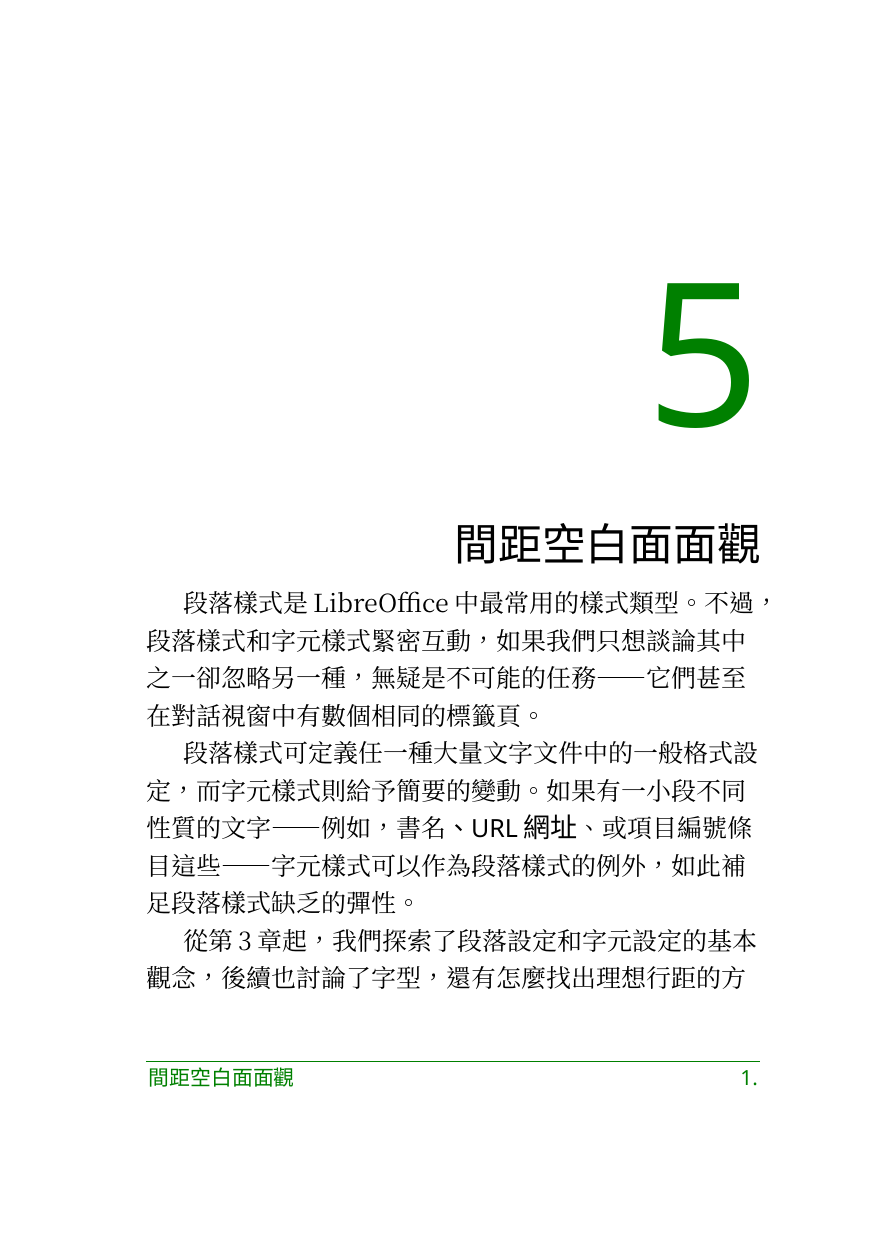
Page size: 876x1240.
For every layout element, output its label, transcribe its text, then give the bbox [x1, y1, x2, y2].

subtitle 間距空白面面觀 [146, 510, 760, 573]
text 5 [146, 212, 760, 485]
text 從第3章起，我們探索了段落設定和字元設定的基本觀念，後續也討論了字型，還有怎麼找出理想行距的方 [146, 920, 760, 995]
text 段落樣式是LibreOffice中最常用的樣式類型。不過，段落樣式和字元樣式緊密互動，如果我們只想談論其中之一卻忽略另一種，無疑是不可能的任務——它們甚至在對話視窗中有數個相同的標籤頁。 [146, 583, 760, 733]
text 段落樣式可定義任一種大量文字文件中的一般格式設定，而字元樣式則給予簡要的變動。如果有一小段不同性質的文字——例如，書名、URL網址、或項目編號條目這些——字元樣式可以作為段落樣式的例外，如此補足段落樣式缺乏的彈性。 [146, 733, 760, 920]
